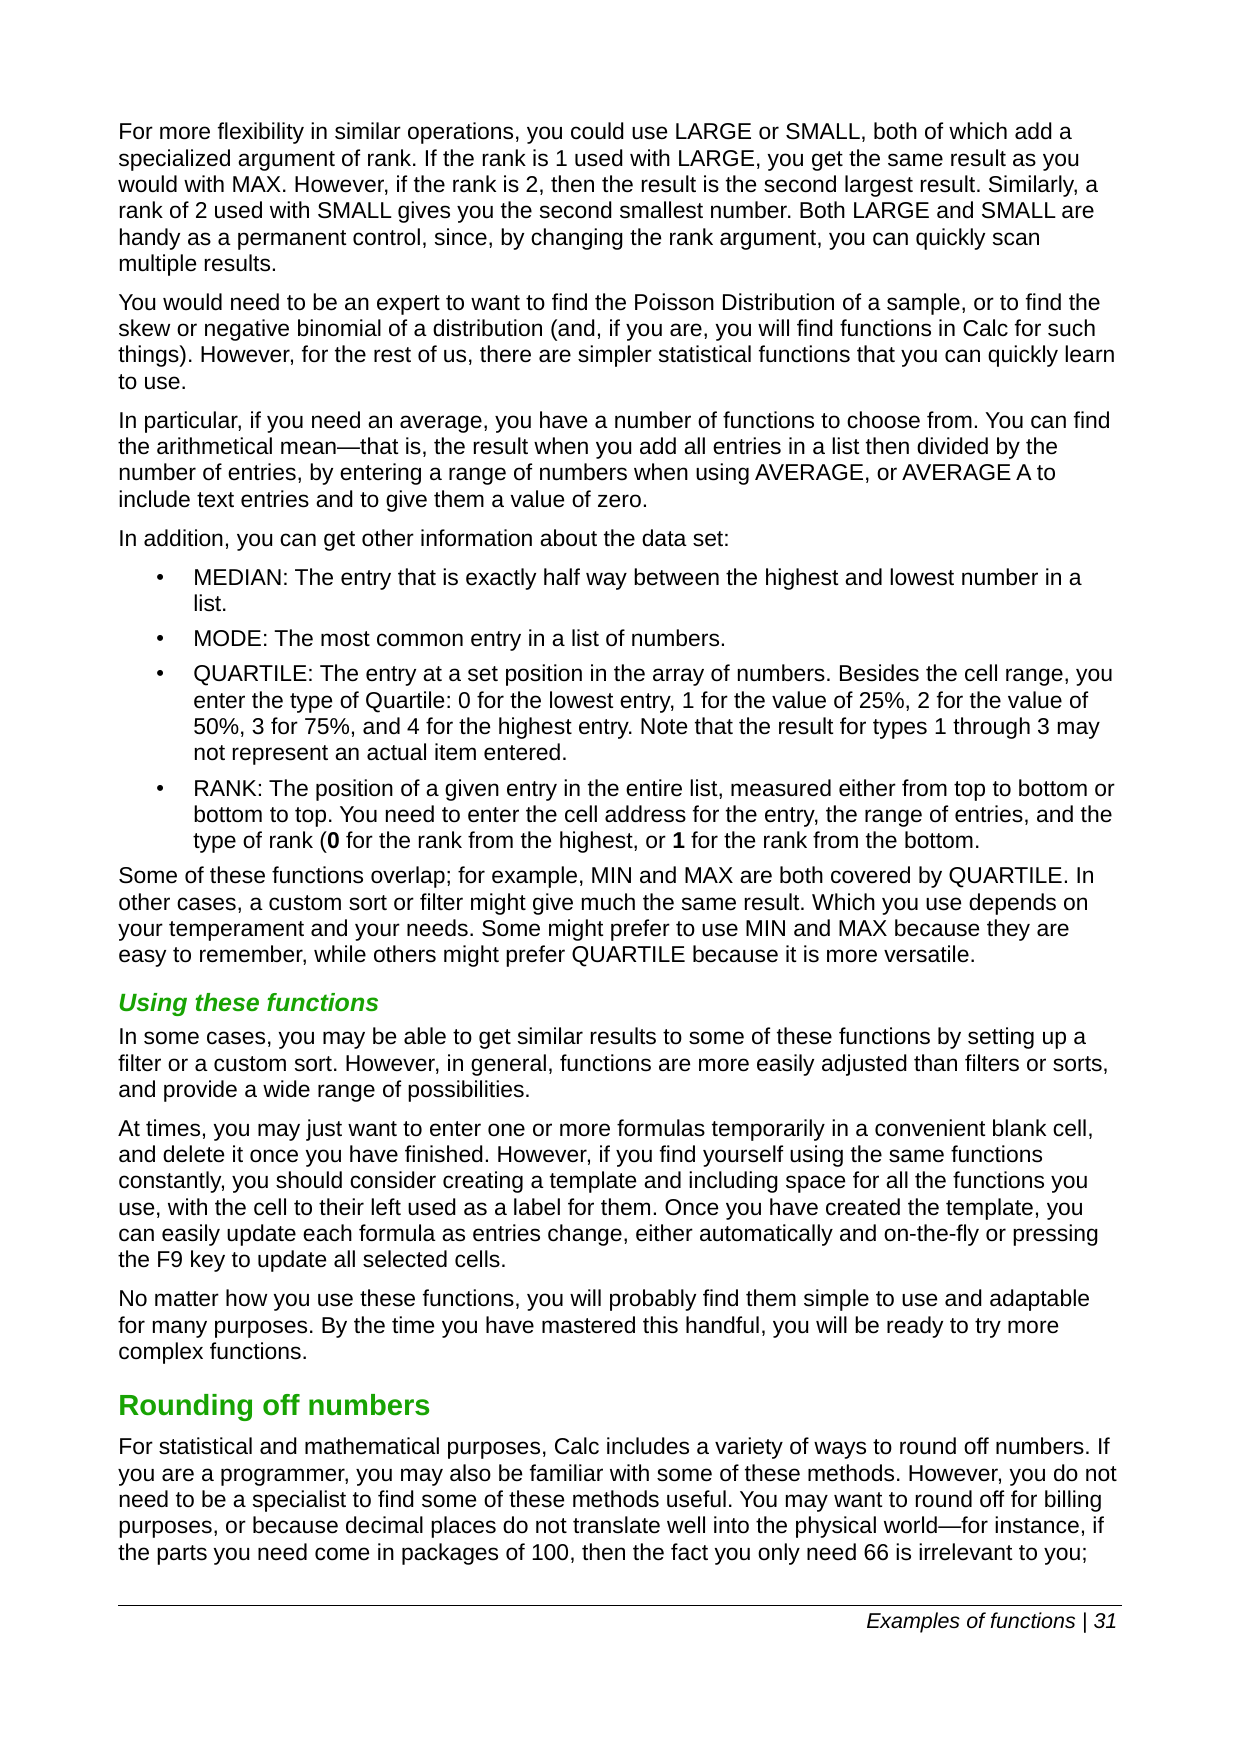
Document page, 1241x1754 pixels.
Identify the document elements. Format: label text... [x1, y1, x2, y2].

text Some of these functions overlap; for example, MIN and MAX are both covered by QUARTILE. In other cases, a custom sort or filter might give much the same result. Which you use depends on your temperament and your needs. Some might prefer to use MIN and MAX because they are easy to remember, while others might prefer QUARTILE because it is more versatile. [118, 862, 1122, 968]
list MODE: The most common entry in a list of numbers. [156, 625, 1122, 651]
list QUARTILE: The entry at a set position in the array of numbers. Besides the cell range, you enter the type of Quartile: 0 for the lowest entry, 1 for the value of 25%, 2 for the value of 50%, 3 for 75%, and 4 for the highest entry. Note that the result for types 1 through 3 may not represent an actual item entered. [156, 660, 1122, 766]
list In addition, you can get other information about the data set: [118, 524, 1122, 551]
text At times, you may just want to enter one or more formulas temporarily in a convenient blank cell, and delete it once you have finished. However, if you find yourself using the same functions constantly, you should consider creating a template and including space for all the functions you use, with the cell to their left used as a label for them. Once you have created the template, you can easily update each formula as entries change, either automatically and on-the-fly or pressing the F9 key to update all selected cells. [118, 1115, 1122, 1273]
subtitle Using these functions [118, 988, 1122, 1017]
text For more flexibility in similar operations, you could use LARGE or SMALL, both of which add a specialized argument of rank. If the rank is 1 used with LARGE, you get the same result as you would with MAX. However, if the rank is 2, then the result is the second largest result. Similarly, a rank of 2 used with SMALL gives you the second smallest number. Both LARGE and SMALL are handy as a permanent control, since, by changing the rank argument, you can quickly scan multiple results. [118, 118, 1122, 276]
text You would need to be an expert to want to find the Poisson Distribution of a sample, or to find the skew or negative binomial of a distribution (and, if you are, you will find functions in Calc for such things). However, for the rest of us, there are simpler statistical functions that you can quickly learn to use. [118, 289, 1122, 394]
subtitle Rounding off numbers [118, 1388, 1122, 1422]
text For statistical and mathematical purposes, Calc includes a variety of ways to round off numbers. If you are a programmer, you may also be familiar with some of these methods. However, you do not need to be a specialist to find some of these methods useful. You may want to round off for billing purposes, or because decimal places do not translate well into the physical world—for instance, if the parts you need come in packages of 100, then the fact you only need 66 is irrelevant to you; [118, 1433, 1122, 1565]
text In particular, if you need an average, you have a number of functions to choose from. You can find the arithmetical mean—that is, the result when you add all entries in a list then divided by the number of entries, by entering a range of numbers when using AVERAGE, or AVERAGE A to include text entries and to give them a value of zero. [118, 407, 1122, 512]
text In some cases, you may be able to get similar results to some of these functions by setting up a filter or a custom sort. However, in general, functions are more easily adjusted than filters or sorts, and provide a wide range of possibilities. [118, 1023, 1122, 1102]
list RANK: The position of a given entry in the entire list, measured either from top to bottom or bottom to top. You need to enter the cell address for the entry, the range of entries, and the type of rank (0 for the rank from the highest, or 1 for the rank from the bottom. [156, 774, 1122, 853]
text No matter how you use these functions, you will probably find them simple to use and adaptable for many purposes. By the time you have mastered this handful, you will be ready to try more complex functions. [118, 1285, 1122, 1364]
list MEDIAN: The entry that is exactly half way between the highest and lowest number in a list. [156, 563, 1122, 616]
